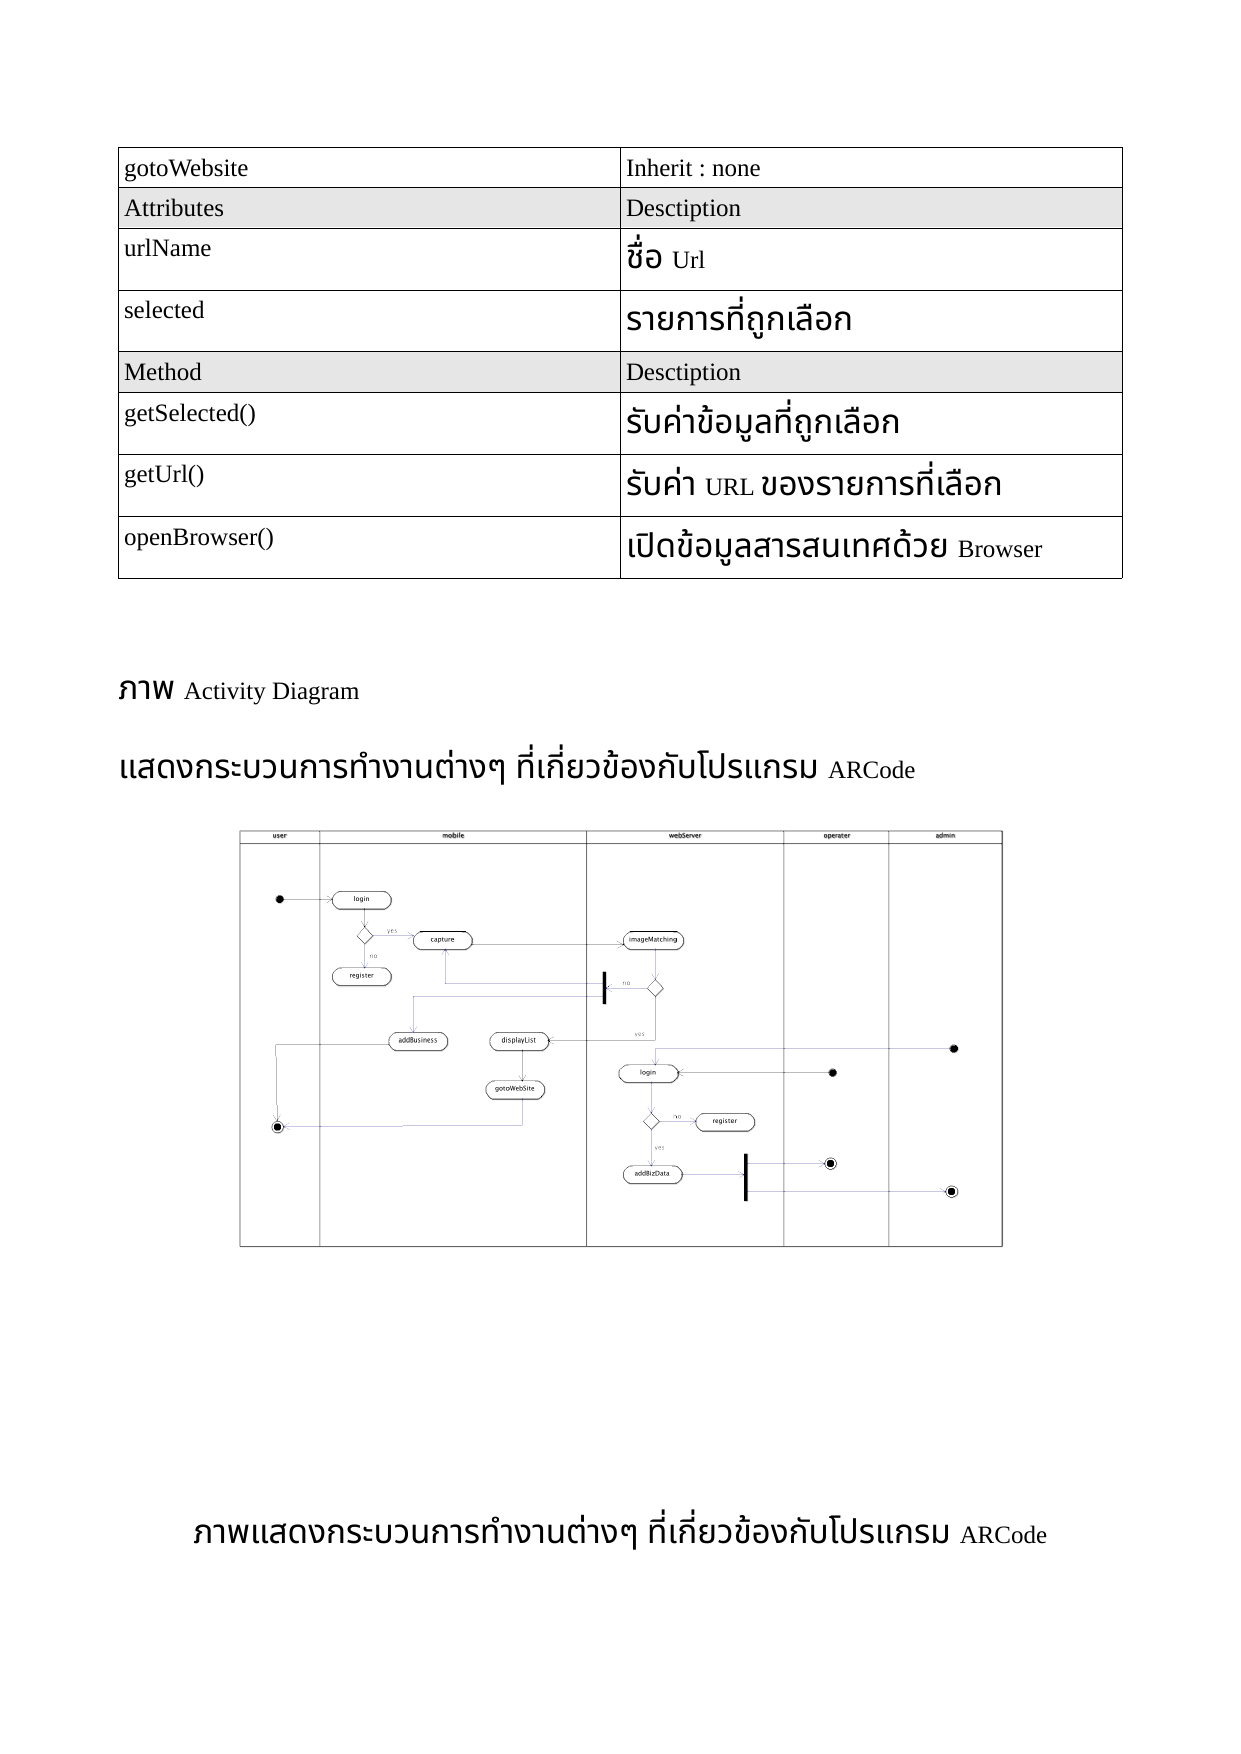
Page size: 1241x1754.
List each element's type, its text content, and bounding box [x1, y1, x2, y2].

table_cell urlName [119, 229, 620, 289]
table_cell รับค่า URL ของรายการที่เลือก [621, 455, 1122, 516]
table_cell รายการที่ถูกเลือก [621, 291, 1122, 351]
table_cell Desctiption [621, 352, 1122, 392]
text ภาพ Activity Diagram [118, 664, 1122, 714]
text ภาพแสดงกระบวนการทำงานต่างๆ ที่เกี่ยวข้องกับโปรแกรม ARCode [118, 1508, 1122, 1559]
table_cell Attributes [119, 188, 620, 227]
table_cell getSelected() [119, 393, 620, 454]
table_header gotoWebsite [119, 148, 620, 187]
table_cell ชื่อ Url [621, 229, 1122, 289]
table_header Inherit : none [621, 148, 1122, 187]
table_cell selected [119, 291, 620, 351]
table_cell openBrowser() [119, 517, 620, 578]
table_cell Method [119, 352, 620, 392]
text แสดงกระบวนการทำงานต่างๆ ที่เกี่ยวข้องกับโปรแกรม ARCode [118, 743, 1122, 794]
table_cell Desctiption [621, 188, 1122, 227]
table_cell เปิดข้อมูลสารสนเทศด้วย Browser [621, 517, 1122, 578]
table_cell รับค่าข้อมูลที่ถูกเลือก [621, 393, 1122, 454]
table_cell getUrl() [119, 455, 620, 516]
picture [118, 822, 1123, 1480]
